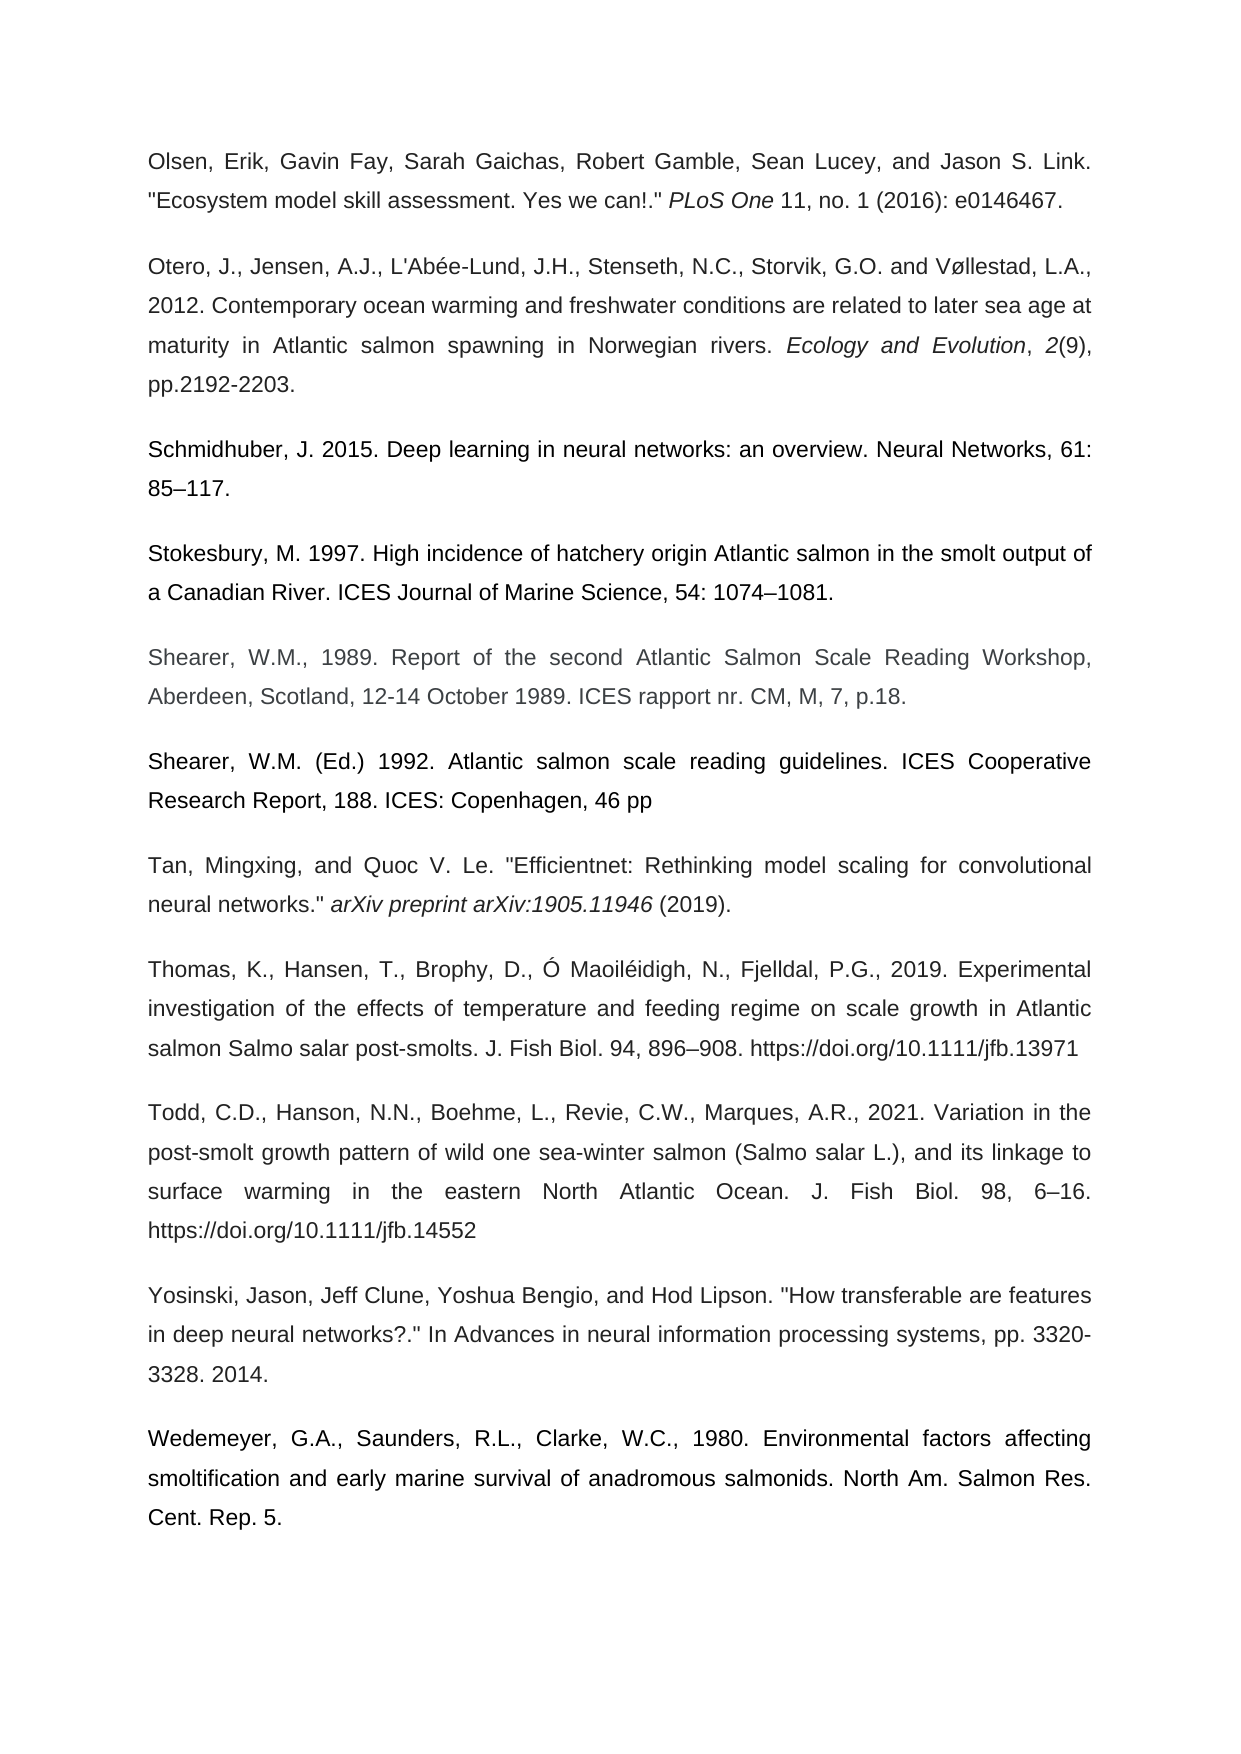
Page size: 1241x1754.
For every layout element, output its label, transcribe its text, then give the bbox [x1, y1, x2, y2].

text Olsen, Erik, Gavin Fay, Sarah Gaichas, Robert Gamble, Sean Lucey, and Jason S. Link. "Ecosystem model skill assessment. Yes we can!." PLoS One 11, no. 1 (2016): e0146467. [148, 148, 1093, 213]
text Otero, J., Jensen, A.J., L'Abée‐Lund, J.H., Stenseth, N.C., Storvik, G.O. and Vøllestad, L.A., 2012. Contemporary ocean warming and freshwater conditions are related to later sea age at maturity in Atlantic salmon spawning in Norwegian rivers. Ecology and Evolution, 2(9), pp.2192-2203. [148, 252, 1093, 398]
text Stokesbury, M. 1997. High incidence of hatchery origin Atlantic salmon in the smolt output of a Canadian River. ICES Journal of Marine Science, 54: 1074–1081. [148, 540, 1093, 606]
text Wedemeyer, G.A., Saunders, R.L., Clarke, W.C., 1980. Environmental factors affecting smoltification and early marine survival of anadromous salmonids. North Am. Salmon Res. Cent. Rep. 5. [148, 1425, 1093, 1531]
text Todd, C.D., Hanson, N.N., Boehme, L., Revie, C.W., Marques, A.R., 2021. Variation in the post-smolt growth pattern of wild one sea-winter salmon (Salmo salar L.), and its linkage to surface warming in the eastern North Atlantic Ocean. J. Fish Biol. 98, 6–16. https://doi.org/10.1111/jfb.14552 [148, 1099, 1093, 1244]
text Yosinski, Jason, Jeff Clune, Yoshua Bengio, and Hod Lipson. "How transferable are features in deep neural networks?." In Advances in neural information processing systems, pp. 3320-3328. 2014. [148, 1282, 1093, 1387]
text Shearer, W.M. (Ed.) 1992. Atlantic salmon scale reading guidelines. ICES Cooperative Research Report, 188. ICES: Copenhagen, 46 pp [148, 748, 1093, 813]
text Thomas, K., Hansen, T., Brophy, D., Ó Maoiléidigh, N., Fjelldal, P.G., 2019. Experimental investigation of the effects of temperature and feeding regime on scale growth in Atlantic salmon Salmo salar post-smolts. J. Fish Biol. 94, 896–908. https://doi.org/10.1111/jfb.13971 [148, 956, 1093, 1061]
text Tan, Mingxing, and Quoc V. Le. "Efficientnet: Rethinking model scaling for convolutional neural networks." arXiv preprint arXiv:1905.11946 (2019). [148, 852, 1093, 917]
text Schmidhuber, J. 2015. Deep learning in neural networks: an overview. Neural Networks, 61: 85–117. [148, 436, 1093, 502]
text Shearer, W.M., 1989. Report of the second Atlantic Salmon Scale Reading Workshop, Aberdeen, Scotland, 12-14 October 1989. ICES rapport nr. CM, M, 7, p.18. [148, 644, 1093, 709]
